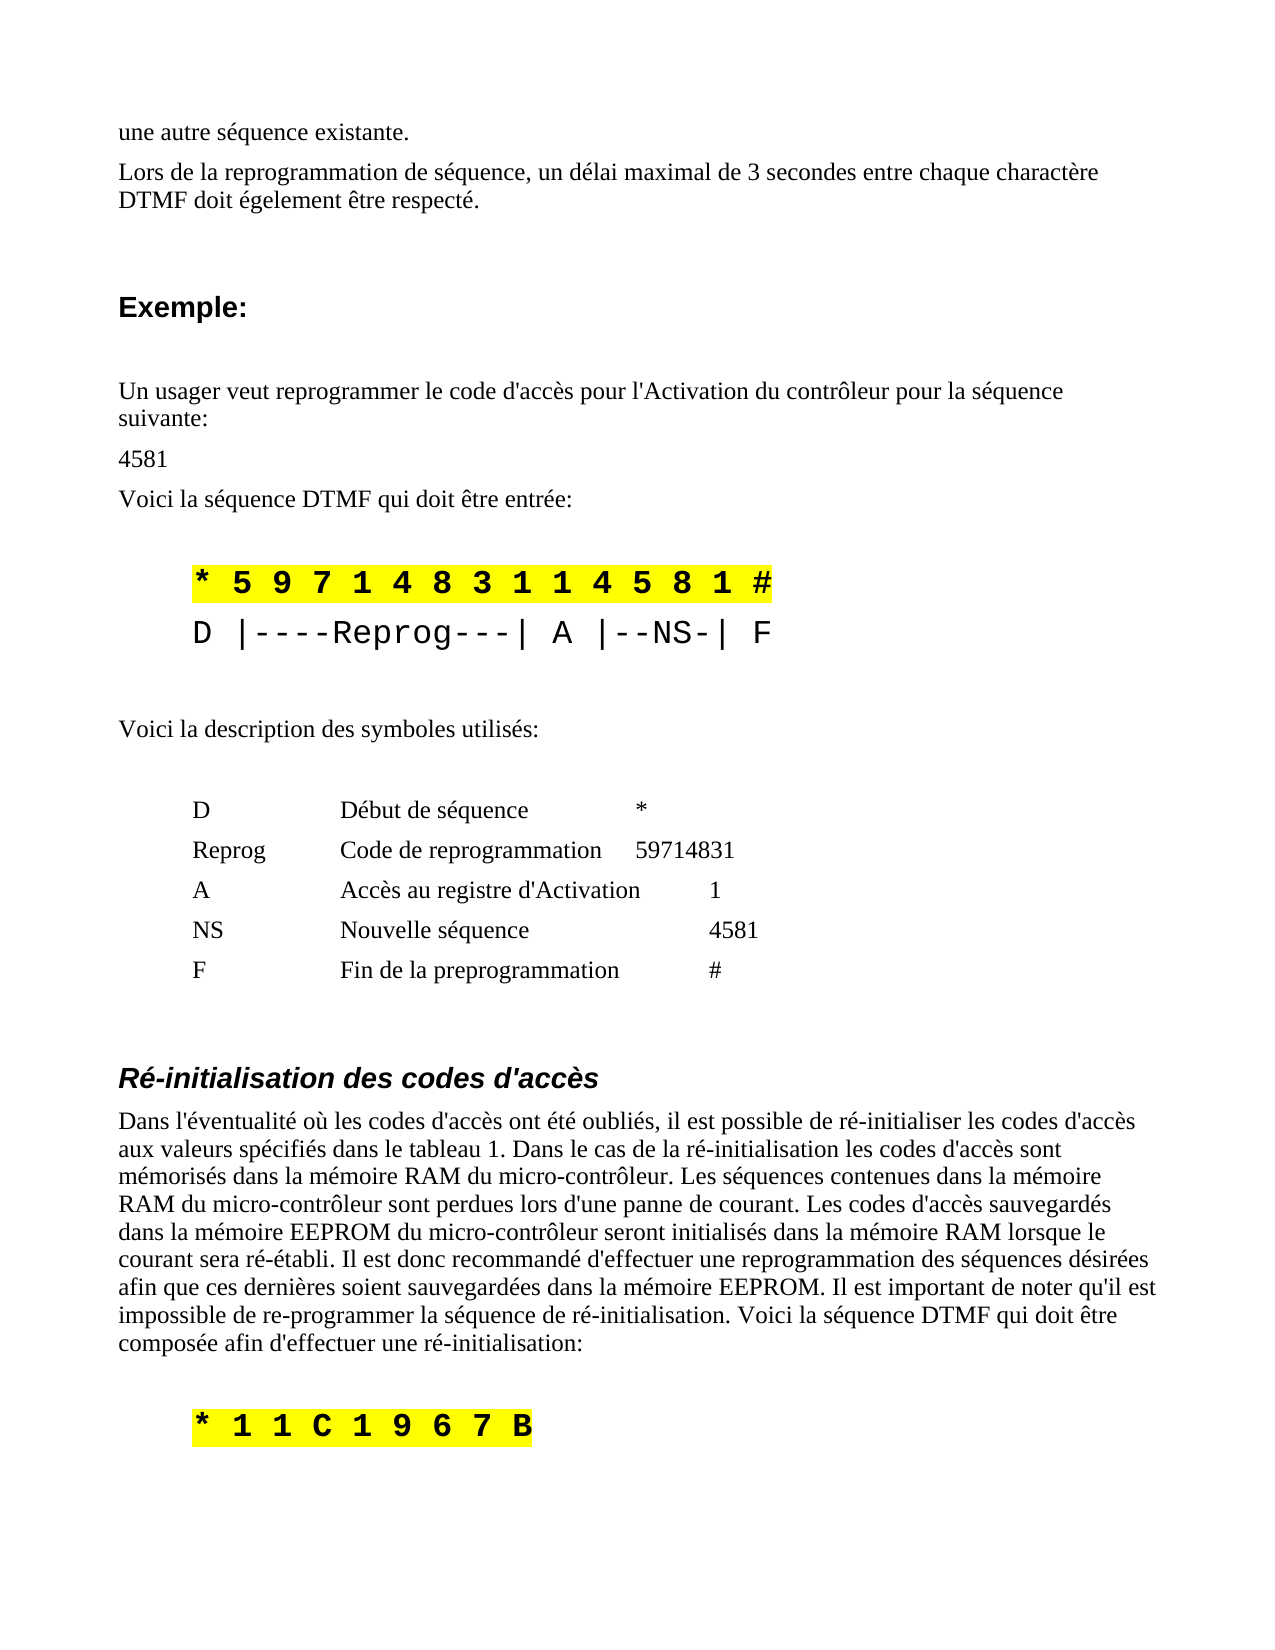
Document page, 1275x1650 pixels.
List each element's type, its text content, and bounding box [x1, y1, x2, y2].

subtitle Exemple: [118, 291, 1157, 324]
text Voici la séquence DTMF qui doit être entrée: [118, 485, 1157, 513]
text F Fin de la preprogrammation # [192, 957, 1157, 984]
text 4581 [118, 445, 1157, 472]
text NS Nouvelle séquence 4581 [192, 916, 1157, 944]
text * 1 1 C 1 9 6 7 B [192, 1409, 1157, 1447]
text * 5 9 7 1 4 8 3 1 1 4 5 8 1 # [192, 565, 1157, 603]
text Reprog Code de reprogrammation 59714831 [192, 836, 1157, 864]
text Un usager veut reprogrammer le code d'accès pour l'Activation du contrôleur pour la séquence suivante: [118, 377, 1157, 432]
text Dans l'éventualité où les codes d'accès ont été oubliés, il est possible de ré-initialiser les codes d'accès aux valeurs spécifiés dans le tableau 1. Dans le cas de la ré-initialisation les codes d'accès sont mémorisés dans la mémoire RAM du micro-contrôleur. Les séquences contenues dans la mémoire RAM du micro-contrôleur sont perdues lors d'une panne de courant. Les codes d'accès sauvegardés dans la mémoire EEPROM du micro-contrôleur seront initialisés dans la mémoire RAM lorsque le courant sera ré-établi. Il est donc recommandé d'effectuer une reprogrammation des séquences désirées afin que ces dernières soient sauvegardées dans la mémoire EEPROM. Il est important de noter qu'il est impossible de re-programmer la séquence de ré-initialisation. Voici la séquence DTMF qui doit être composée afin d'effectuer une ré-initialisation: [118, 1107, 1157, 1356]
subtitle Ré-initialisation des codes d'accès [118, 1062, 1157, 1094]
text A Accès au registre d'Activation 1 [192, 876, 1157, 904]
text D |----Reprog---| A |--NS-| F [192, 616, 1157, 653]
text une autre séquence existante. [118, 118, 1157, 146]
text Voici la description des symboles utilisés: [118, 715, 1157, 743]
text Lors de la reprogrammation de séquence, un délai maximal de 3 secondes entre chaque charactère DTMF doit égelement être respecté. [118, 158, 1157, 214]
text D Début de séquence * [192, 796, 1157, 823]
